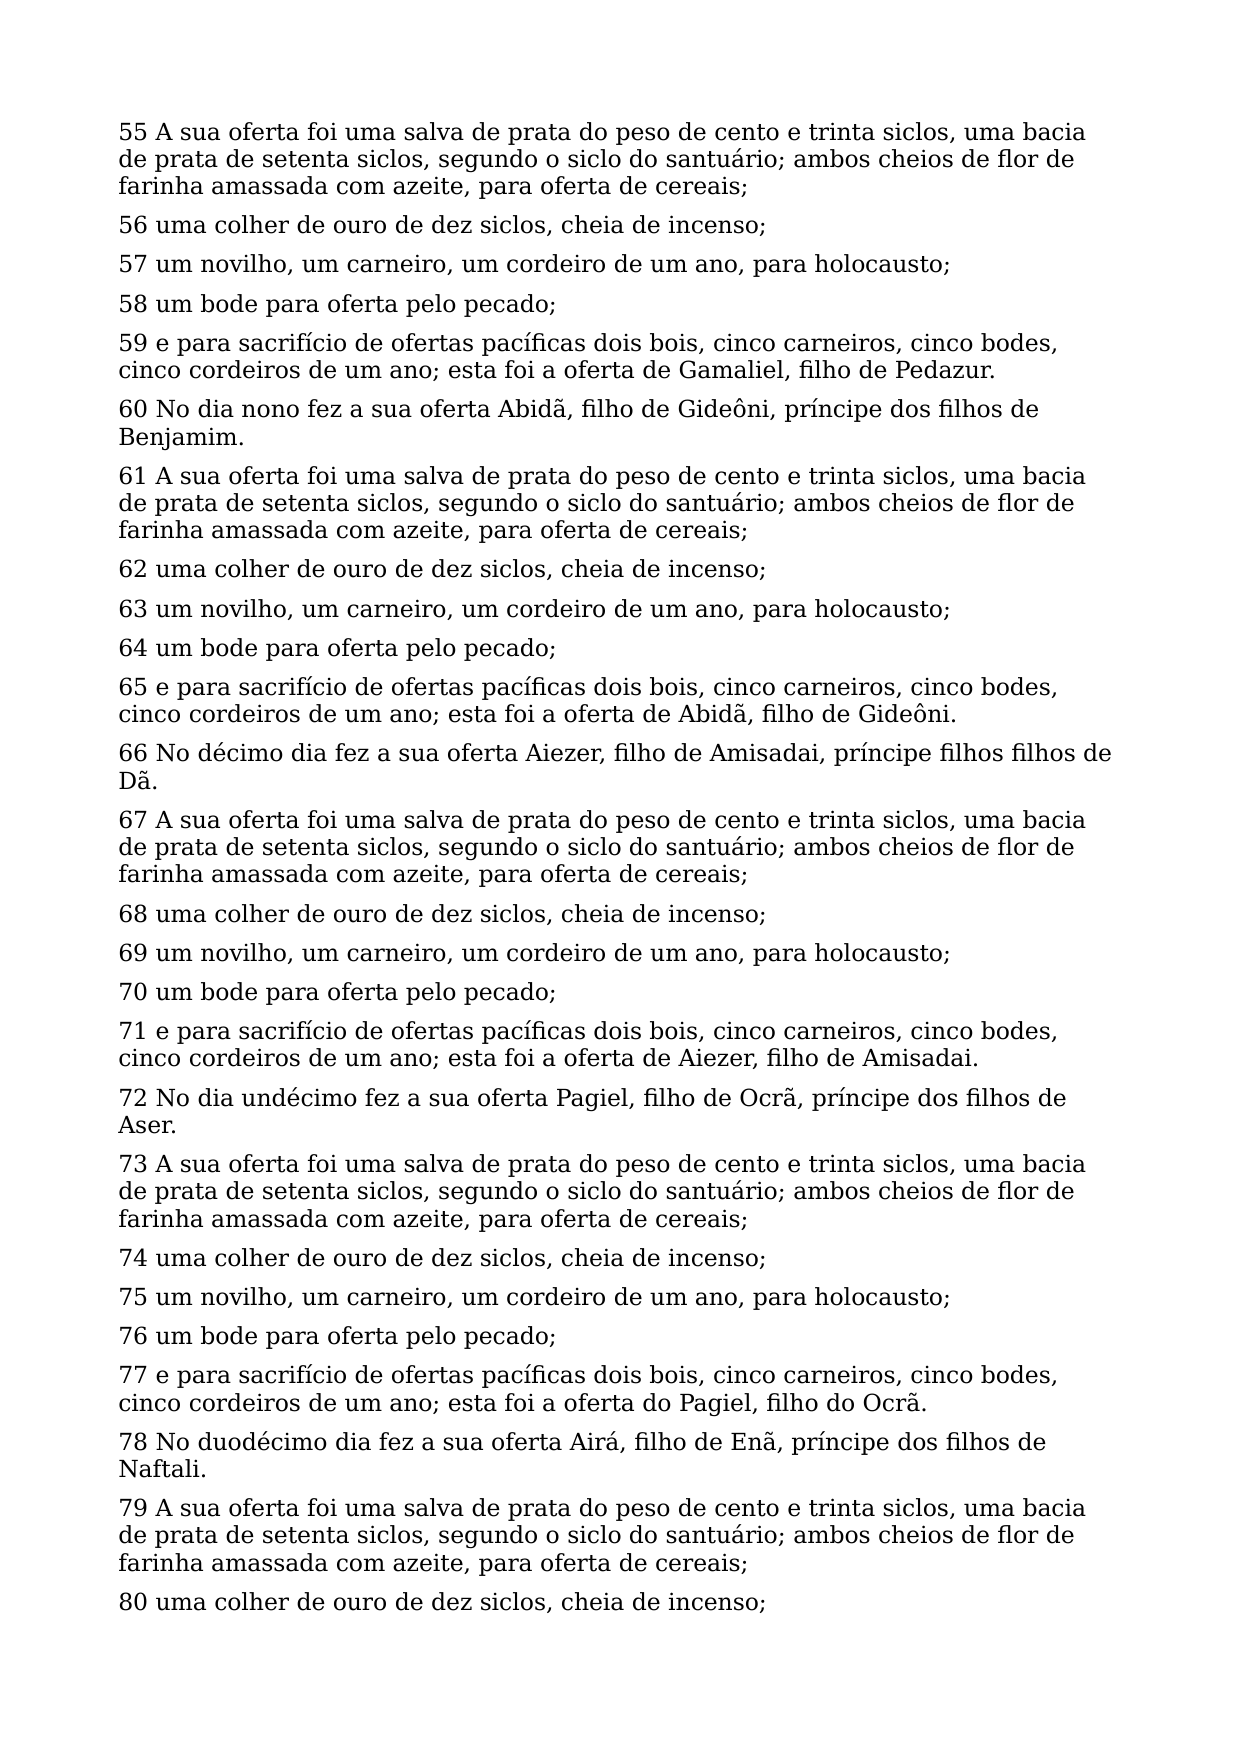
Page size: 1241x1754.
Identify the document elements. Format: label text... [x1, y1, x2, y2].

text 70 um bode para oferta pelo pecado; [118, 978, 1122, 1006]
text 77 e para sacrifício de ofertas pacíficas dois bois, cinco carneiros, cinco bodes, cinco cordeiros de um ano; esta foi a oferta do Pagiel, filho do Ocrã. [118, 1362, 1122, 1416]
text 73 A sua oferta foi uma salva de prata do peso de cento e trinta siclos, uma bacia de prata de setenta siclos, segundo o siclo do santuário; ambos cheios de flor de farinha amassada com azeite, para oferta de cereais; [118, 1151, 1122, 1232]
text 72 No dia undécimo fez a sua oferta Pagiel, filho de Ocrã, príncipe dos filhos de Aser. [118, 1084, 1122, 1139]
text 58 um bode para oferta pelo pecado; [118, 290, 1122, 317]
text 66 No décimo dia fez a sua oferta Aiezer, filho de Amisadai, príncipe filhos filhos de Dã. [118, 740, 1122, 794]
text 57 um novilho, um carneiro, um cordeiro de um ano, para holocausto; [118, 251, 1122, 278]
text 61 A sua oferta foi uma salva de prata do peso de cento e trinta siclos, uma bacia de prata de setenta siclos, segundo o siclo do santuário; ambos cheios de flor de farinha amassada com azeite, para oferta de cereais; [118, 462, 1122, 544]
text 79 A sua oferta foi uma salva de prata do peso de cento e trinta siclos, uma bacia de prata de setenta siclos, segundo o siclo do santuário; ambos cheios de flor de farinha amassada com azeite, para oferta de cereais; [118, 1495, 1122, 1577]
text 59 e para sacrifício de ofertas pacíficas dois bois, cinco carneiros, cinco bodes, cinco cordeiros de um ano; esta foi a oferta de Gamaliel, filho de Pedazur. [118, 329, 1122, 384]
text 68 uma colher de ouro de dez siclos, cheia de incenso; [118, 900, 1122, 927]
text 67 A sua oferta foi uma salva de prata do peso de cento e trinta siclos, uma bacia de prata de setenta siclos, segundo o siclo do santuário; ambos cheios de flor de farinha amassada com azeite, para oferta de cereais; [118, 806, 1122, 888]
text 62 uma colher de ouro de dez siclos, cheia de incenso; [118, 556, 1122, 583]
text 80 uma colher de ouro de dez siclos, cheia de incenso; [118, 1588, 1122, 1616]
text 64 um bode para oferta pelo pecado; [118, 634, 1122, 662]
text 63 um novilho, um carneiro, um cordeiro de um ano, para holocausto; [118, 595, 1122, 622]
text 65 e para sacrifício de ofertas pacíficas dois bois, cinco carneiros, cinco bodes, cinco cordeiros de um ano; esta foi a oferta de Abidã, filho de Gideôni. [118, 673, 1122, 728]
text 74 uma colher de ouro de dez siclos, cheia de incenso; [118, 1244, 1122, 1272]
text 60 No dia nono fez a sua oferta Abidã, filho de Gideôni, príncipe dos filhos de Benjamim. [118, 396, 1122, 450]
text 76 um bode para oferta pelo pecado; [118, 1323, 1122, 1350]
text 75 um novilho, um carneiro, um cordeiro de um ano, para holocausto; [118, 1283, 1122, 1311]
text 71 e para sacrifício de ofertas pacíficas dois bois, cinco carneiros, cinco bodes, cinco cordeiros de um ano; esta foi a oferta de Aiezer, filho de Amisadai. [118, 1018, 1122, 1072]
text 78 No duodécimo dia fez a sua oferta Airá, filho de Enã, príncipe dos filhos de Naftali. [118, 1428, 1122, 1483]
text 69 um novilho, um carneiro, um cordeiro de um ano, para holocausto; [118, 939, 1122, 967]
text 56 uma colher de ouro de dez siclos, cheia de incenso; [118, 212, 1122, 239]
text 55 A sua oferta foi uma salva de prata do peso de cento e trinta siclos, uma bacia de prata de setenta siclos, segundo o siclo do santuário; ambos cheios de flor de farinha amassada com azeite, para oferta de cereais; [118, 118, 1122, 200]
